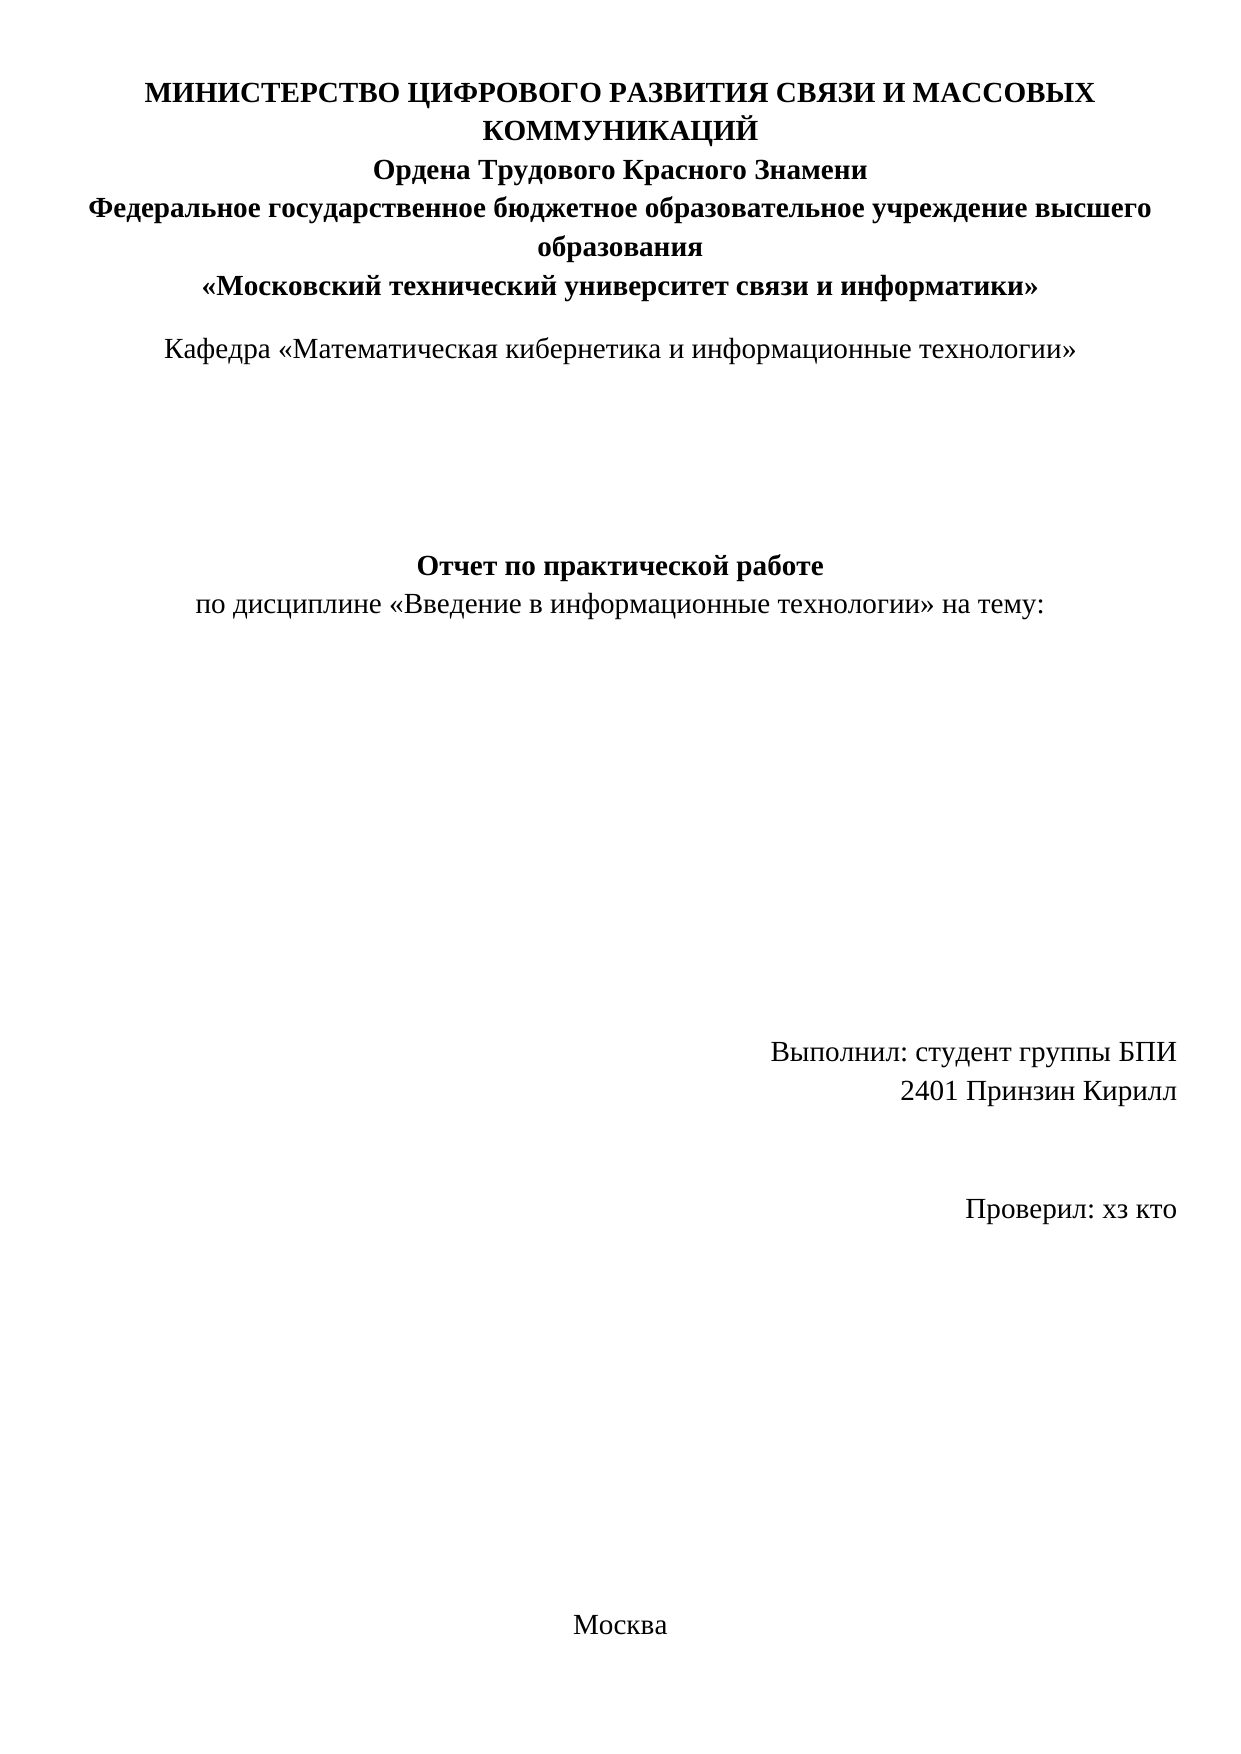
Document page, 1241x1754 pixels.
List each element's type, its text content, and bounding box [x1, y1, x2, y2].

text Федеральное государственное бюджетное образовательное учреждение высшего образования [75, 191, 1165, 263]
text Отчет по практической работе [75, 548, 1165, 581]
text Ордена Трудового Красного Знамени [75, 152, 1165, 186]
text по дисциплине «Введение в информационные технологии» на тему: [75, 586, 1165, 620]
text Москва [75, 1607, 1165, 1641]
text «Московский технический университет связи и информатики» [75, 268, 1165, 301]
text МИНИСТЕРСТВО ЦИФРОВОГО РАЗВИТИЯ СВЯЗИ И МАССОВЫХ КОММУНИКАЦИЙ [75, 75, 1165, 147]
text Кафедра «Математическая кибернетика и информационные технологии» [75, 331, 1165, 365]
text Проверил: хз кто [222, 1192, 1177, 1225]
text Выполнил: студент группы БПИ 2401 Принзин Кирилл [222, 1034, 1177, 1106]
